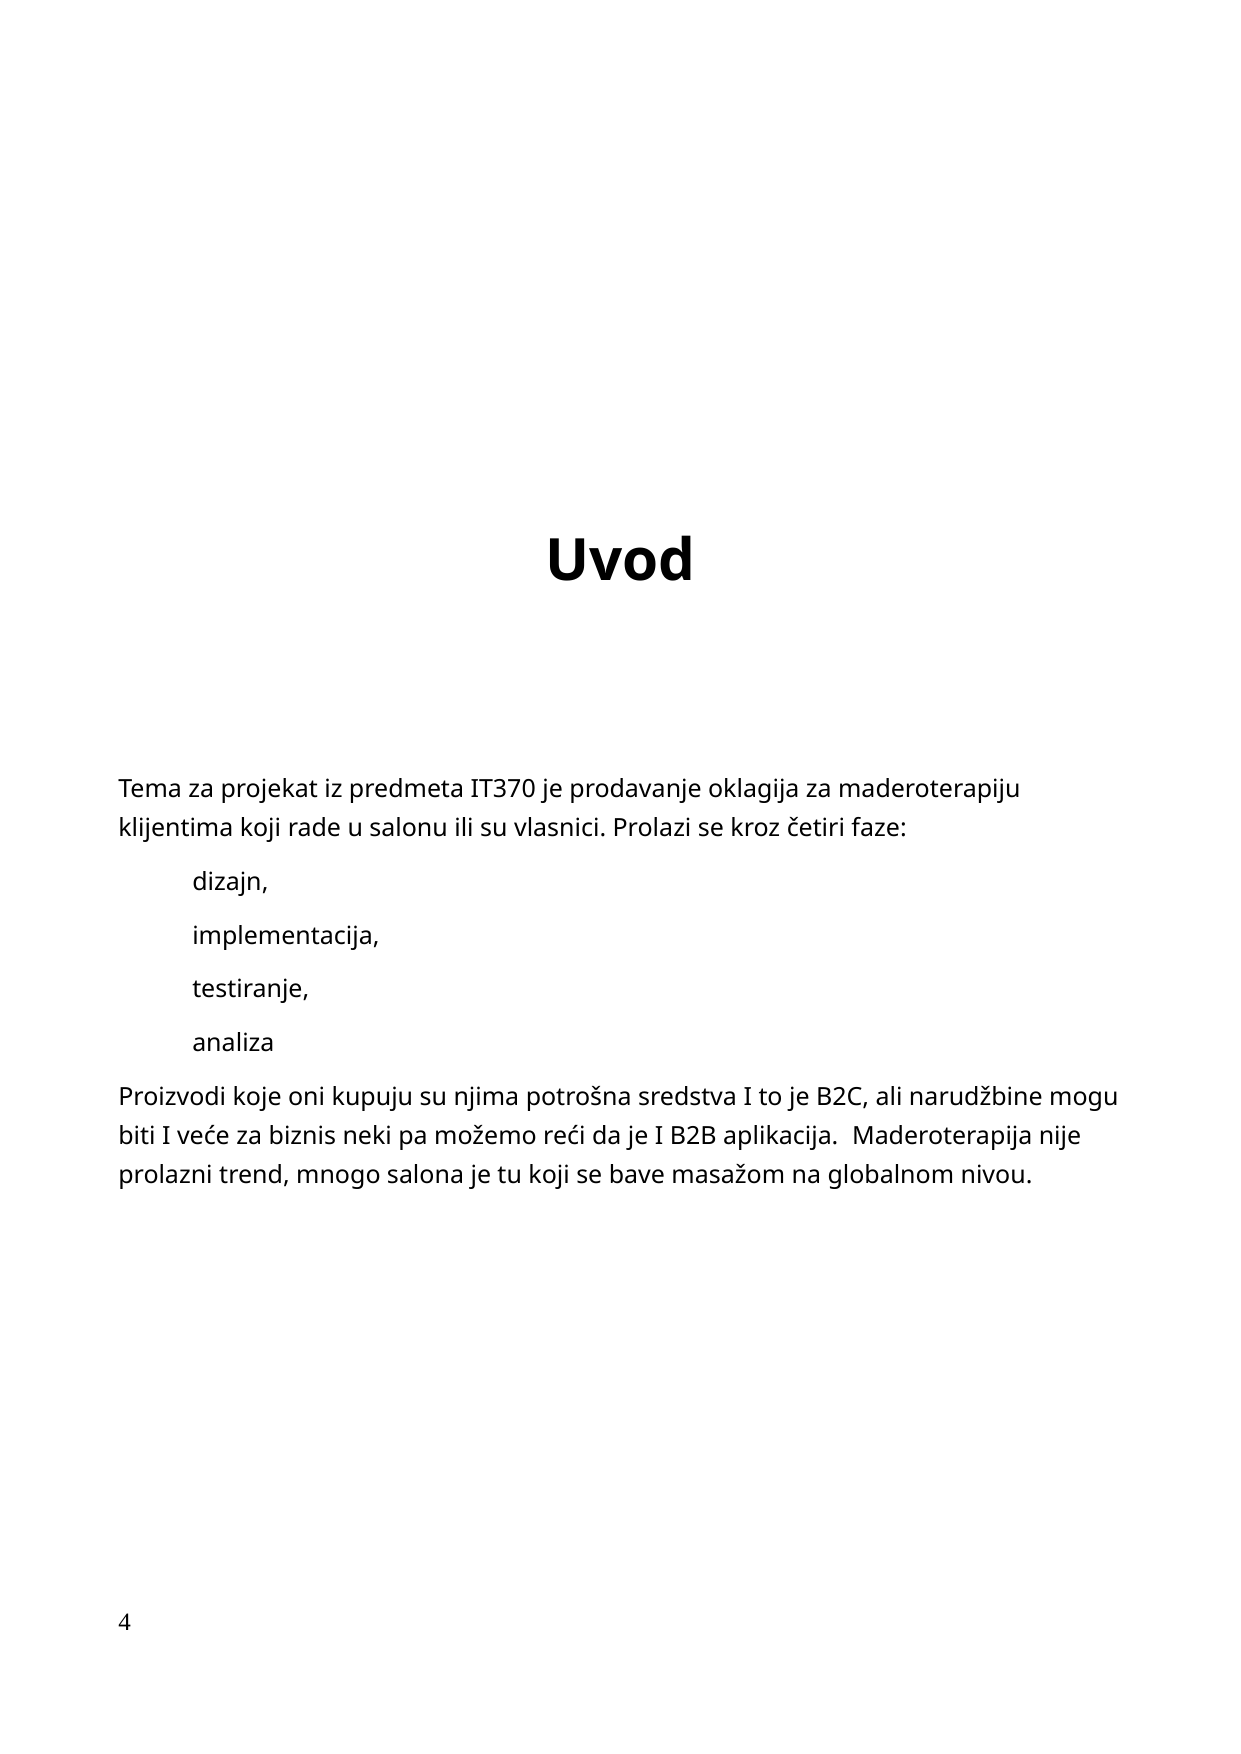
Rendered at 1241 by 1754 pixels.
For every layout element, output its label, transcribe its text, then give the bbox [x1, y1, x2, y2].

text Tema za projekat iz predmeta IT370 je prodavanje oklagija za maderoterapiju klijentima koji rade u salonu ili su vlasnici. Prolazi se kroz četiri faze: [118, 771, 1122, 844]
text implementacija, [118, 917, 1122, 951]
text dizajn, [118, 864, 1122, 898]
text testiranje, [118, 971, 1122, 1005]
title Uvod [118, 517, 1122, 597]
text analiza [118, 1025, 1122, 1059]
text Proizvodi koje oni kupuju su njima potrošna sredstva I to je B2C, ali narudžbine mogu biti I veće za biznis neki pa možemo reći da je I B2B aplikacija. Maderoterapija nije prolazni trend, mnogo salona je tu koji se bave masažom na globalnom nivou. [118, 1079, 1122, 1191]
